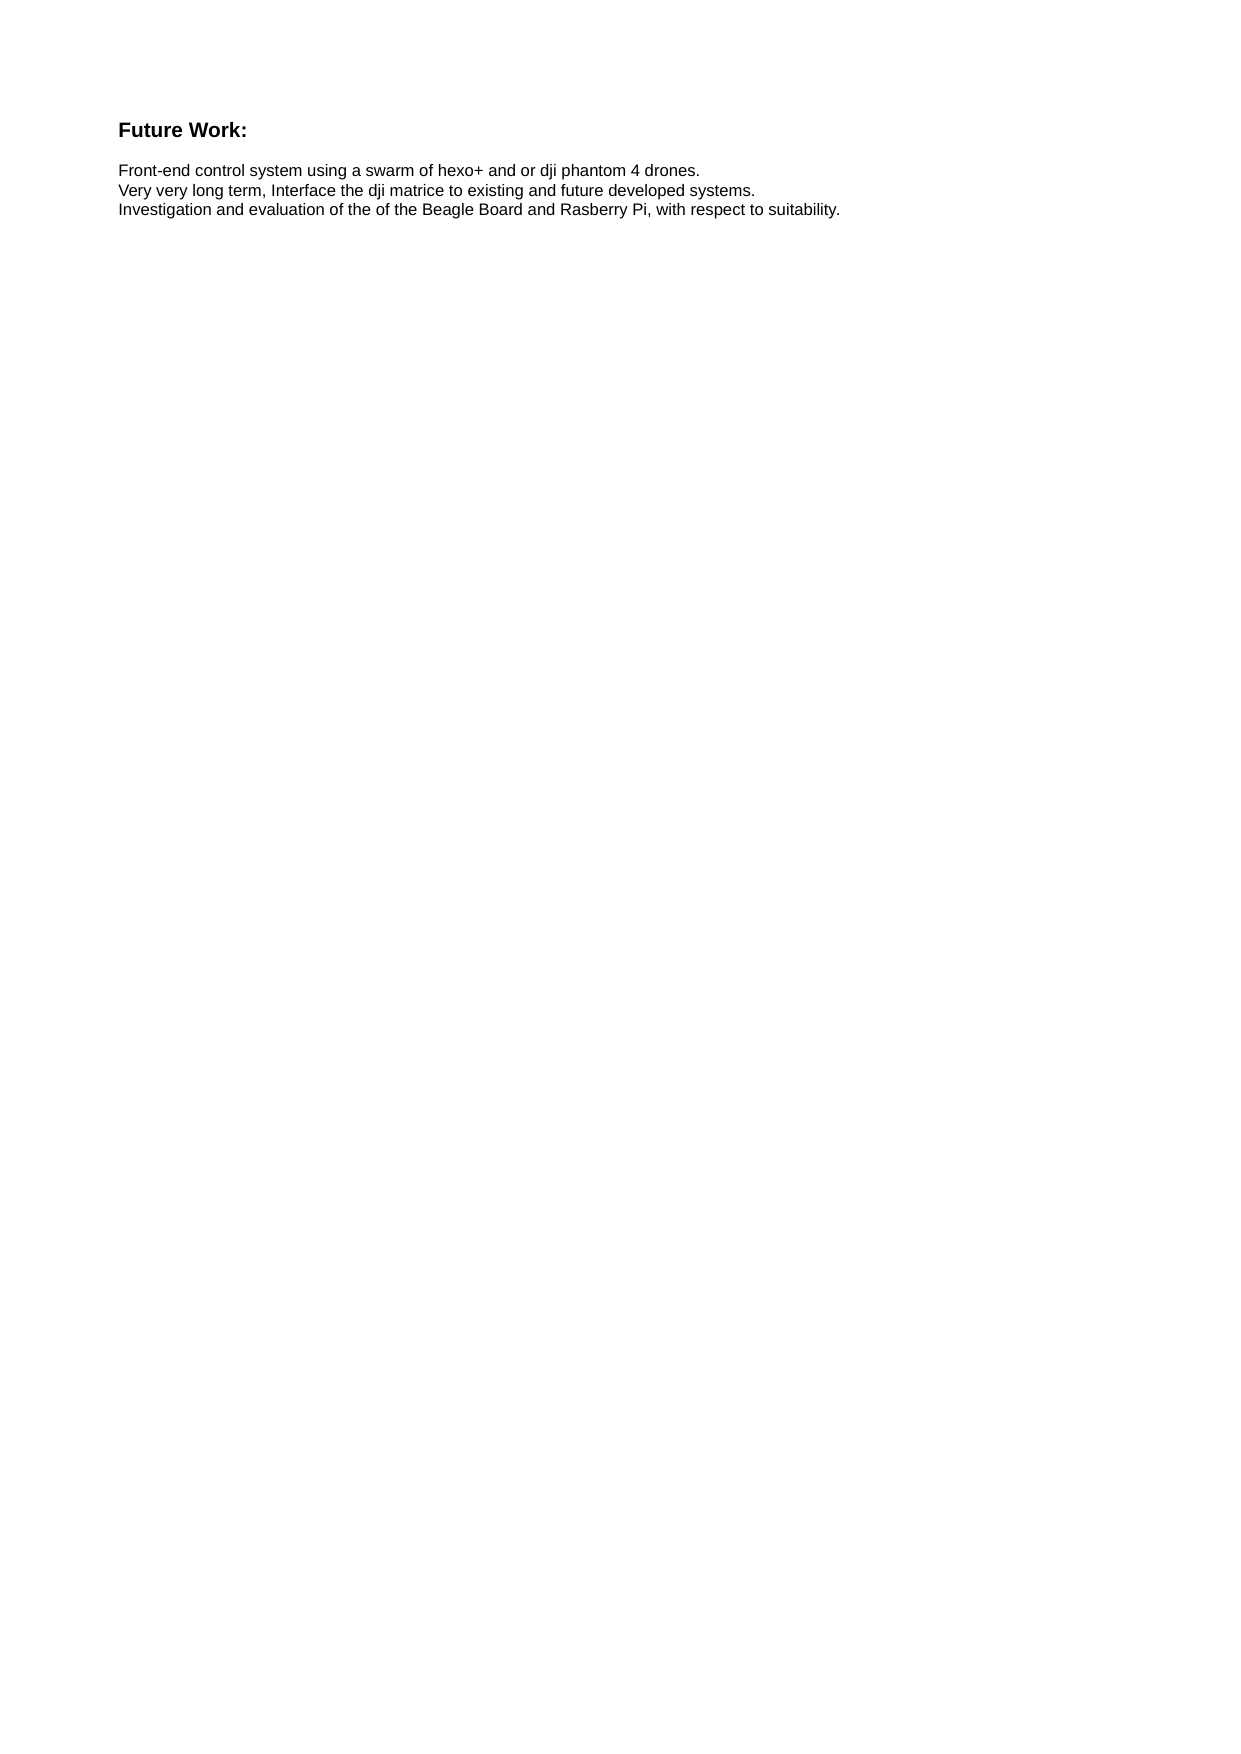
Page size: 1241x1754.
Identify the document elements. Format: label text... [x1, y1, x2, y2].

text Future Work: [118, 118, 1122, 142]
text Investigation and evaluation of the of the Beagle Board and Rasberry Pi, with respect to suitability. [118, 199, 1122, 219]
text Very very long term, Interface the dji matrice to existing and future developed systems. [118, 180, 1122, 199]
text Front-end control system using a swarm of hexo+ and or dji phantom 4 drones. [118, 161, 1122, 180]
